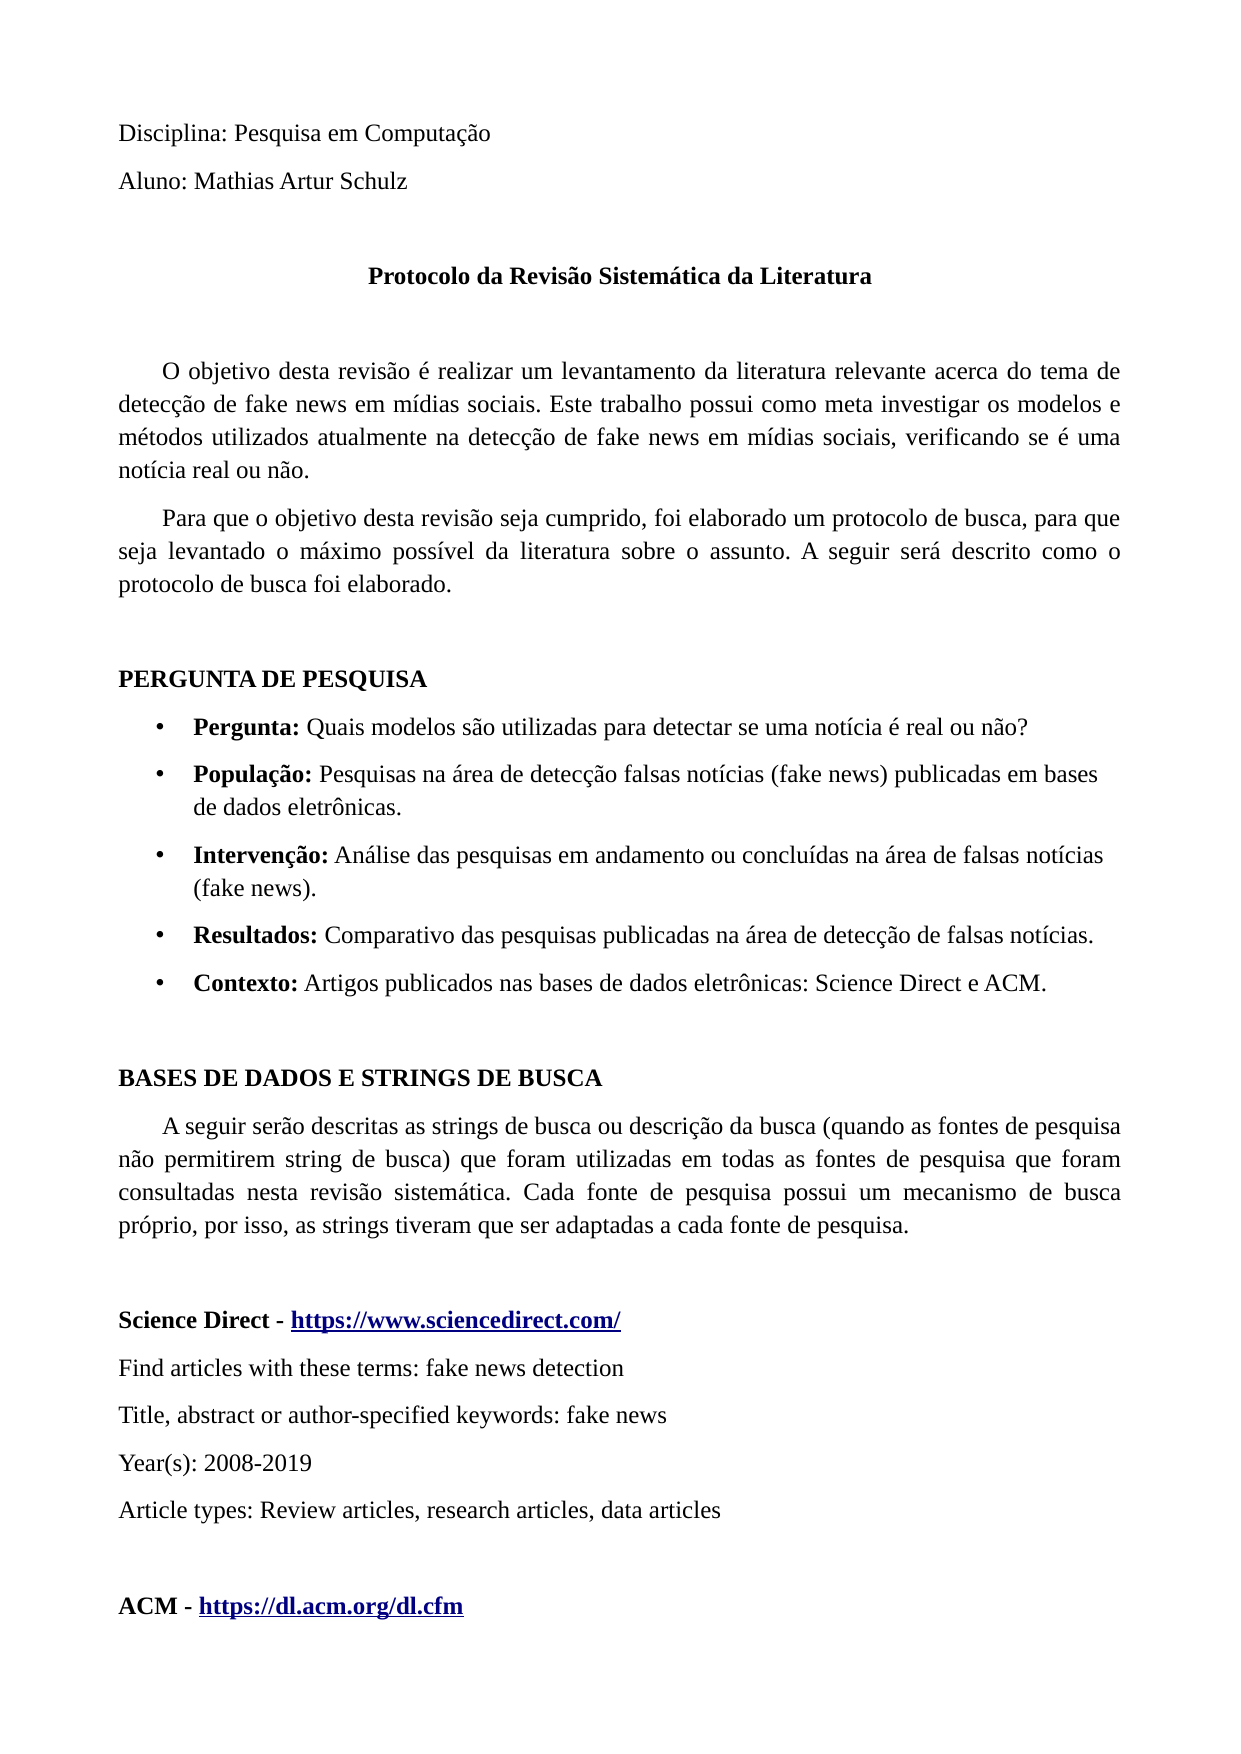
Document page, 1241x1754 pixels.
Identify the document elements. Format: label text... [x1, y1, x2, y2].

text Title, abstract or author-specified keywords: fake news [118, 1400, 1122, 1429]
text Science Direct - https://www.sciencedirect.com/ [118, 1305, 1122, 1334]
text Article types: Review articles, research articles, data articles [118, 1496, 1122, 1524]
text Find articles with these terms: fake news detection [118, 1353, 1122, 1382]
text Disciplina: Pesquisa em Computação [118, 118, 1122, 147]
list Resultados: Comparativo das pesquisas publicadas na área de detecção de falsas notícias. [156, 921, 1122, 949]
list Pergunta: Quais modelos são utilizadas para detectar se uma notícia é real ou não? [156, 712, 1122, 740]
text A seguir serão descritas as strings de busca ou descrição da busca (quando as fontes de pesquisa não permitirem string de busca) que foram utilizadas em todas as fontes de pesquisa que foram consultadas nesta revisão sistemática. Cada fonte de pesquisa possui um mecanismo de busca próprio, por isso, as strings tiveram que ser adaptadas a cada fonte de pesquisa. [118, 1111, 1122, 1239]
text Para que o objetivo desta revisão seja cumprido, foi elaborado um protocolo de busca, para que seja levantado o máximo possível da literatura sobre o assunto. A seguir será descrito como o protocolo de busca foi elaborado. [118, 503, 1122, 598]
text ACM - https://dl.acm.org/dl.cfm [118, 1591, 1122, 1619]
text Protocolo da Revisão Sistemática da Literatura [118, 261, 1122, 290]
text Year(s): 2008-2019 [118, 1448, 1122, 1477]
text Aluno: Mathias Artur Schulz [118, 166, 1122, 194]
list Intervenção: Análise das pesquisas em andamento ou concluídas na área de falsas notícias (fake news). [156, 840, 1122, 902]
list População: Pesquisas na área de detecção falsas notícias (fake news) publicadas em bases de dados eletrônicas. [156, 759, 1122, 821]
list Contexto: Artigos publicados nas bases de dados eletrônicas: Science Direct e ACM. [156, 968, 1122, 997]
text O objetivo desta revisão é realizar um levantamento da literatura relevante acerca do tema de detecção de fake news em mídias sociais. Este trabalho possui como meta investigar os modelos e métodos utilizados atualmente na detecção de fake news em mídias sociais, verificando se é uma notícia real ou não. [118, 356, 1122, 484]
text PERGUNTA DE PESQUISA [118, 664, 1122, 693]
text BASES DE DADOS E STRINGS DE BUSCA [118, 1063, 1122, 1092]
